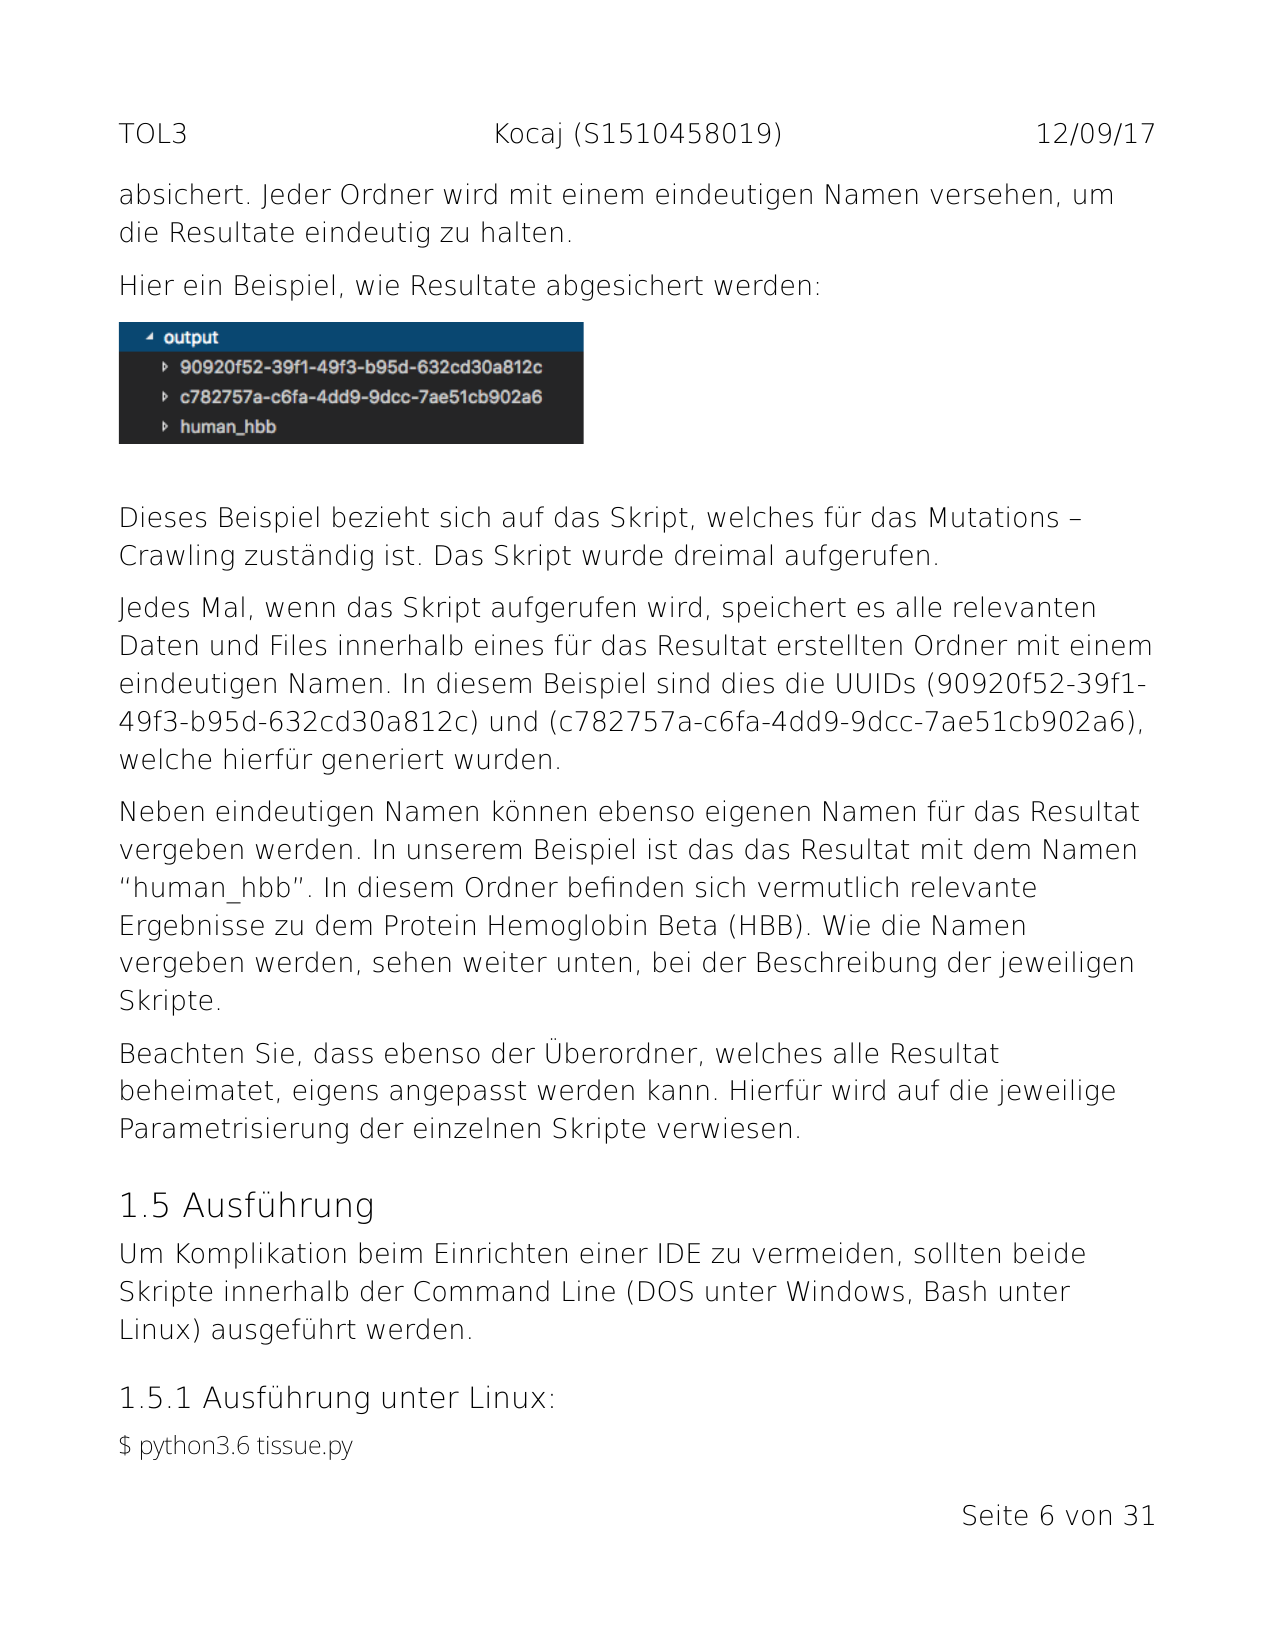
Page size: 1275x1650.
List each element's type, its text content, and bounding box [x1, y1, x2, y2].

picture [118, 322, 584, 444]
subtitle 1.5.1 Ausführung unter Linux: [118, 1381, 1157, 1415]
text Jedes Mal, wenn das Skript aufgerufen wird, speichert es alle relevanten Daten und Files innerhalb eines für das Resultat erstellten Ordner mit einem eindeutigen Namen. In diesem Beispiel sind dies die UUIDs (90920f52-39f1-49f3-b95d-632cd30a812c) und (c782757a-c6fa-4dd9-9dcc-7ae51cb902a6), welche hierfür generiert wurden. [118, 593, 1157, 776]
subtitle 1.5 Ausführung [118, 1187, 1157, 1226]
text $ python3.6 tissue.py [118, 1428, 1157, 1462]
text Beachten Sie, dass ebenso der Überordner, welches alle Resultat beheimatet, eigens angepasst werden kann. Hierfür wird auf die jeweilige Parametrisierung der einzelnen Skripte verwiesen. [118, 1038, 1157, 1145]
text Um Komplikation beim Einrichten einer IDE zu vermeiden, sollten beide Skripte innerhalb der Command Line (DOS unter Windows, Bash unter Linux) ausgeführt werden. [118, 1238, 1157, 1346]
text Neben eindeutigen Namen können ebenso eigenen Namen für das Resultat vergeben werden. In unserem Beispiel ist das das Resultat mit dem Namen “human_hbb”. In diesem Ordner befinden sich vermutlich relevante Ergebnisse zu dem Protein Hemoglobin Beta (HBB). Wie die Namen vergeben werden, sehen weiter unten, bei der Beschreibung der jeweiligen Skripte. [118, 796, 1157, 1017]
text Dieses Beispiel bezieht sich auf das Skript, welches für das Mutations – Crawling zuständig ist. Das Skript wurde dreimal aufgerufen. [118, 503, 1157, 572]
text absichert. Jeder Ordner wird mit einem eindeutigen Namen versehen, um die Resultate eindeutig zu halten. [118, 180, 1157, 249]
text Hier ein Beispiel, wie Resultate abgesichert werden: [118, 270, 1157, 301]
